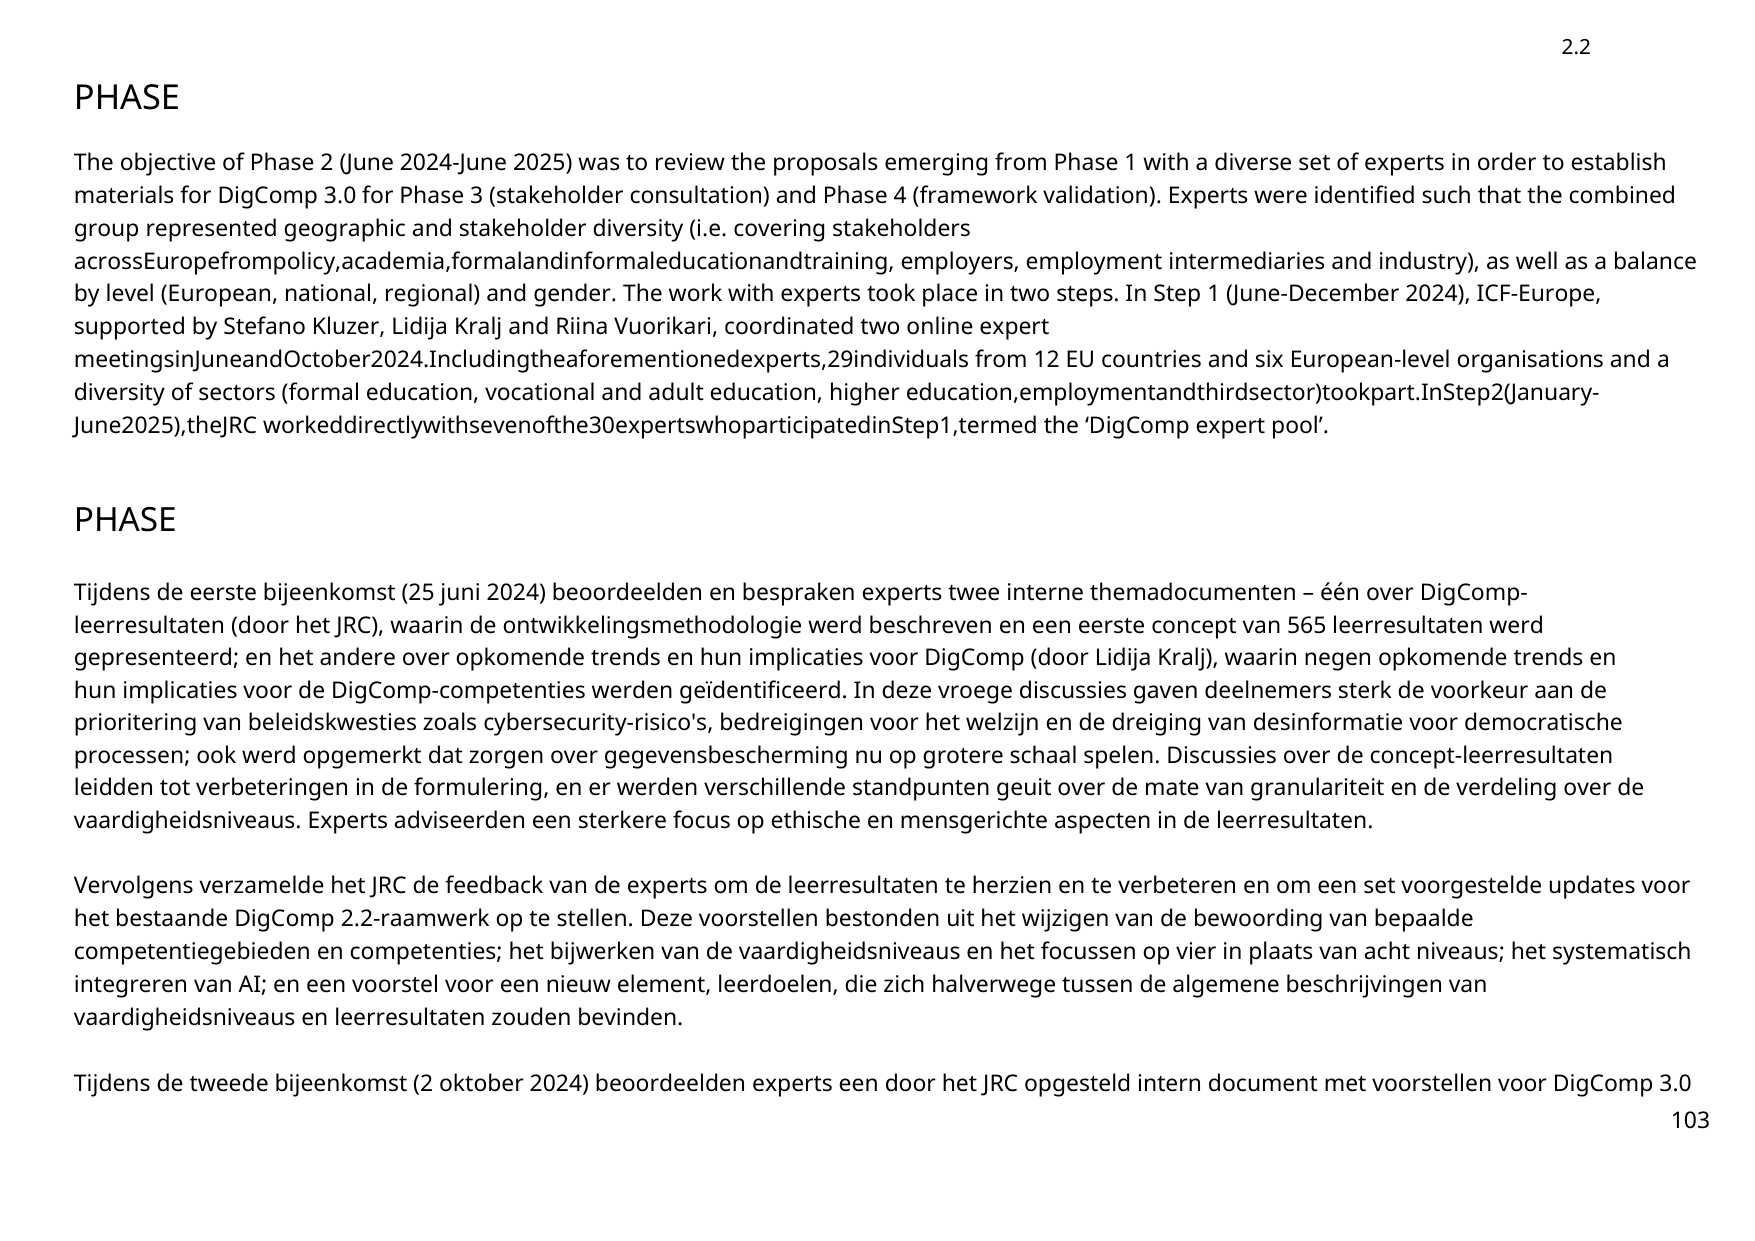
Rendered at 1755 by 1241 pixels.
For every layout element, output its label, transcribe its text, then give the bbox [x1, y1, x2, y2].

subtitle PHASE [74, 495, 1710, 541]
text Tijdens de eerste bijeenkomst (25 juni 2024) beoordeelden en bespraken experts twee interne themadocumenten – één over DigComp-leerresultaten (door het JRC), waarin de ontwikkelingsmethodologie werd beschreven en een eerste concept van 565 leerresultaten werd gepresenteerd; en het andere over opkomende trends en hun implicaties voor DigComp (door Lidija Kralj), waarin negen opkomende trends en hun implicaties voor de DigComp-competenties werden geïdentificeerd. In deze vroege discussies gaven deelnemers sterk de voorkeur aan de prioritering van beleidskwesties zoals cybersecurity-risico's, bedreigingen voor het welzijn en de dreiging van desinformatie voor democratische processen; ook werd opgemerkt dat zorgen over gegevensbescherming nu op grotere schaal spelen. Discussies over de concept-leerresultaten leidden tot verbeteringen in de formulering, en er werden verschillende standpunten geuit over de mate van granulariteit en de verdeling over de vaardigheidsniveaus. Experts adviseerden een sterkere focus op ethische en mensgerichte aspecten in de leerresultaten. [74, 576, 1648, 835]
text The objective of Phase 2 (June 2024-June 2025) was to review the proposals emerging from Phase 1 with a diverse set of experts in order to establish materials for DigComp 3.0 for Phase 3 (stakeholder consultation) and Phase 4 (framework validation). Experts were identified such that the combined group represented geographic and stakeholder diversity (i.e. covering stakeholders acrossEuropefrompolicy,academia,formalandinformaleducationandtraining, employers, employment intermediaries and industry), as well as a balance by level (European, national, regional) and gender. The work with experts took place in two steps. In Step 1 (June-December 2024), ICF-Europe, supported by Stefano Kluzer, Lidija Kralj and Riina Vuorikari, coordinated two online expert meetingsinJuneandOctober2024.Includingtheaforementionedexperts,29individuals from 12 EU countries and six European-level organisations and a diversity of sectors (formal education, vocational and adult education, higher education,employmentandthirdsector)tookpart.InStep2(January-June2025),theJRC workeddirectlywithsevenofthe30expertswhoparticipatedinStep1,termed the ‘DigComp expert pool’. [74, 146, 1708, 440]
text Tijdens de tweede bijeenkomst (2 oktober 2024) beoordeelden experts een door het JRC opgesteld intern document met voorstellen voor DigComp 3.0 [74, 1066, 1702, 1098]
subtitle PHASE [74, 82, 1710, 116]
text Vervolgens verzamelde het JRC de feedback van de experts om de leerresultaten te herzien en te verbeteren en om een set voorgestelde updates voor het bestaande DigComp 2.2-raamwerk op te stellen. Deze voorstellen bestonden uit het wijzigen van de bewoording van bepaalde competentiegebieden en competenties; het bijwerken van de vaardigheidsniveaus en het focussen op vier in plaats van acht niveaus; het systematisch integreren van AI; en een voorstel voor een nieuw element, leerdoelen, die zich halverwege tussen de algemene beschrijvingen van vaardigheidsniveaus en leerresultaten zouden bevinden. [74, 869, 1710, 1032]
